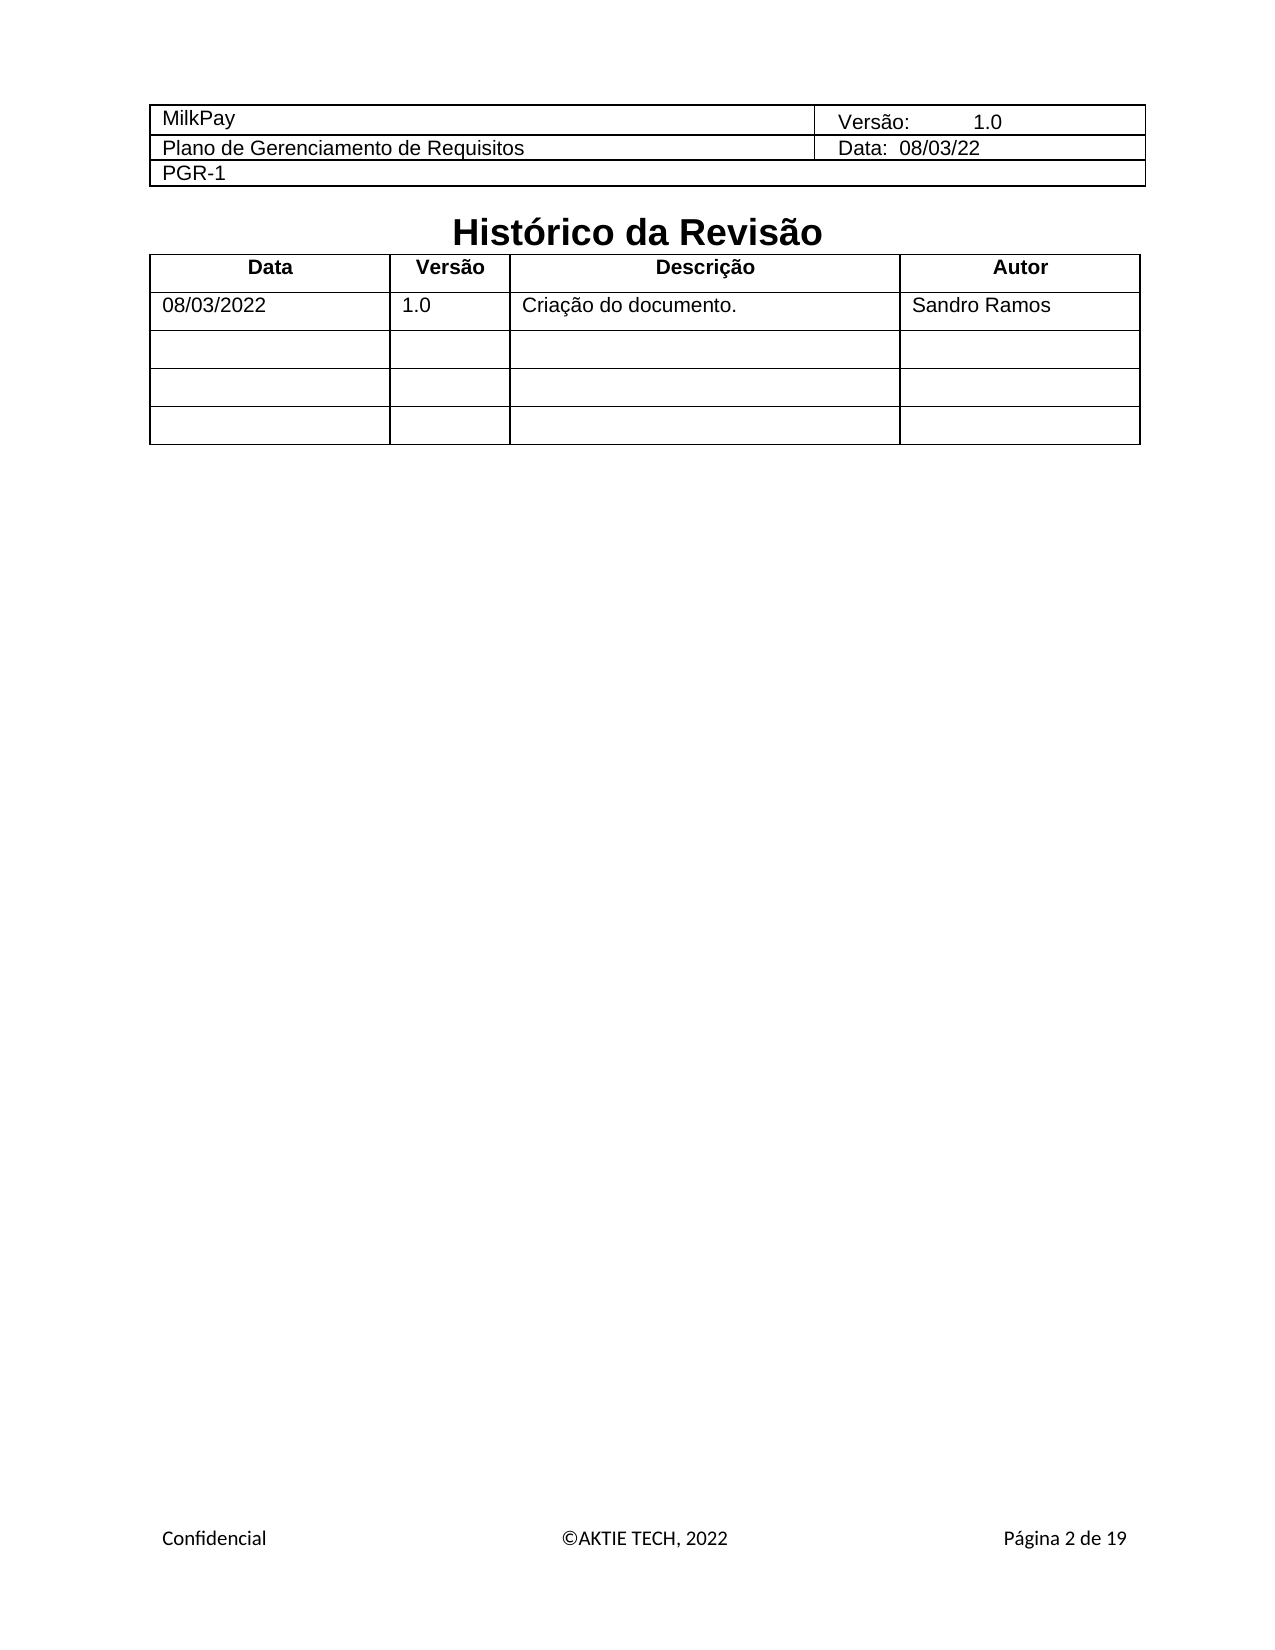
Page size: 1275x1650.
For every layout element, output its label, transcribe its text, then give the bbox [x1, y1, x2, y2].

table_cell [151, 331, 389, 368]
table_header Data [151, 255, 389, 292]
table_cell [901, 331, 1139, 368]
table_cell [511, 407, 899, 444]
table_cell [511, 369, 899, 406]
table_header Versão [391, 255, 509, 292]
table_cell [391, 369, 509, 406]
table_cell 1.0 [391, 293, 509, 329]
table_header Autor [901, 255, 1139, 292]
title Histórico da Revisão [150, 210, 1125, 253]
table_cell [901, 407, 1139, 444]
table_header Descrição [511, 255, 899, 292]
table_cell [511, 331, 899, 368]
table_cell Sandro Ramos [901, 293, 1139, 329]
table_cell [151, 407, 389, 444]
table_cell [391, 331, 509, 368]
table_cell Criação do documento. [511, 293, 899, 329]
table_cell [901, 369, 1139, 406]
table_cell 08/03/2022 [151, 293, 389, 329]
table_cell [391, 407, 509, 444]
table_cell [151, 369, 389, 406]
